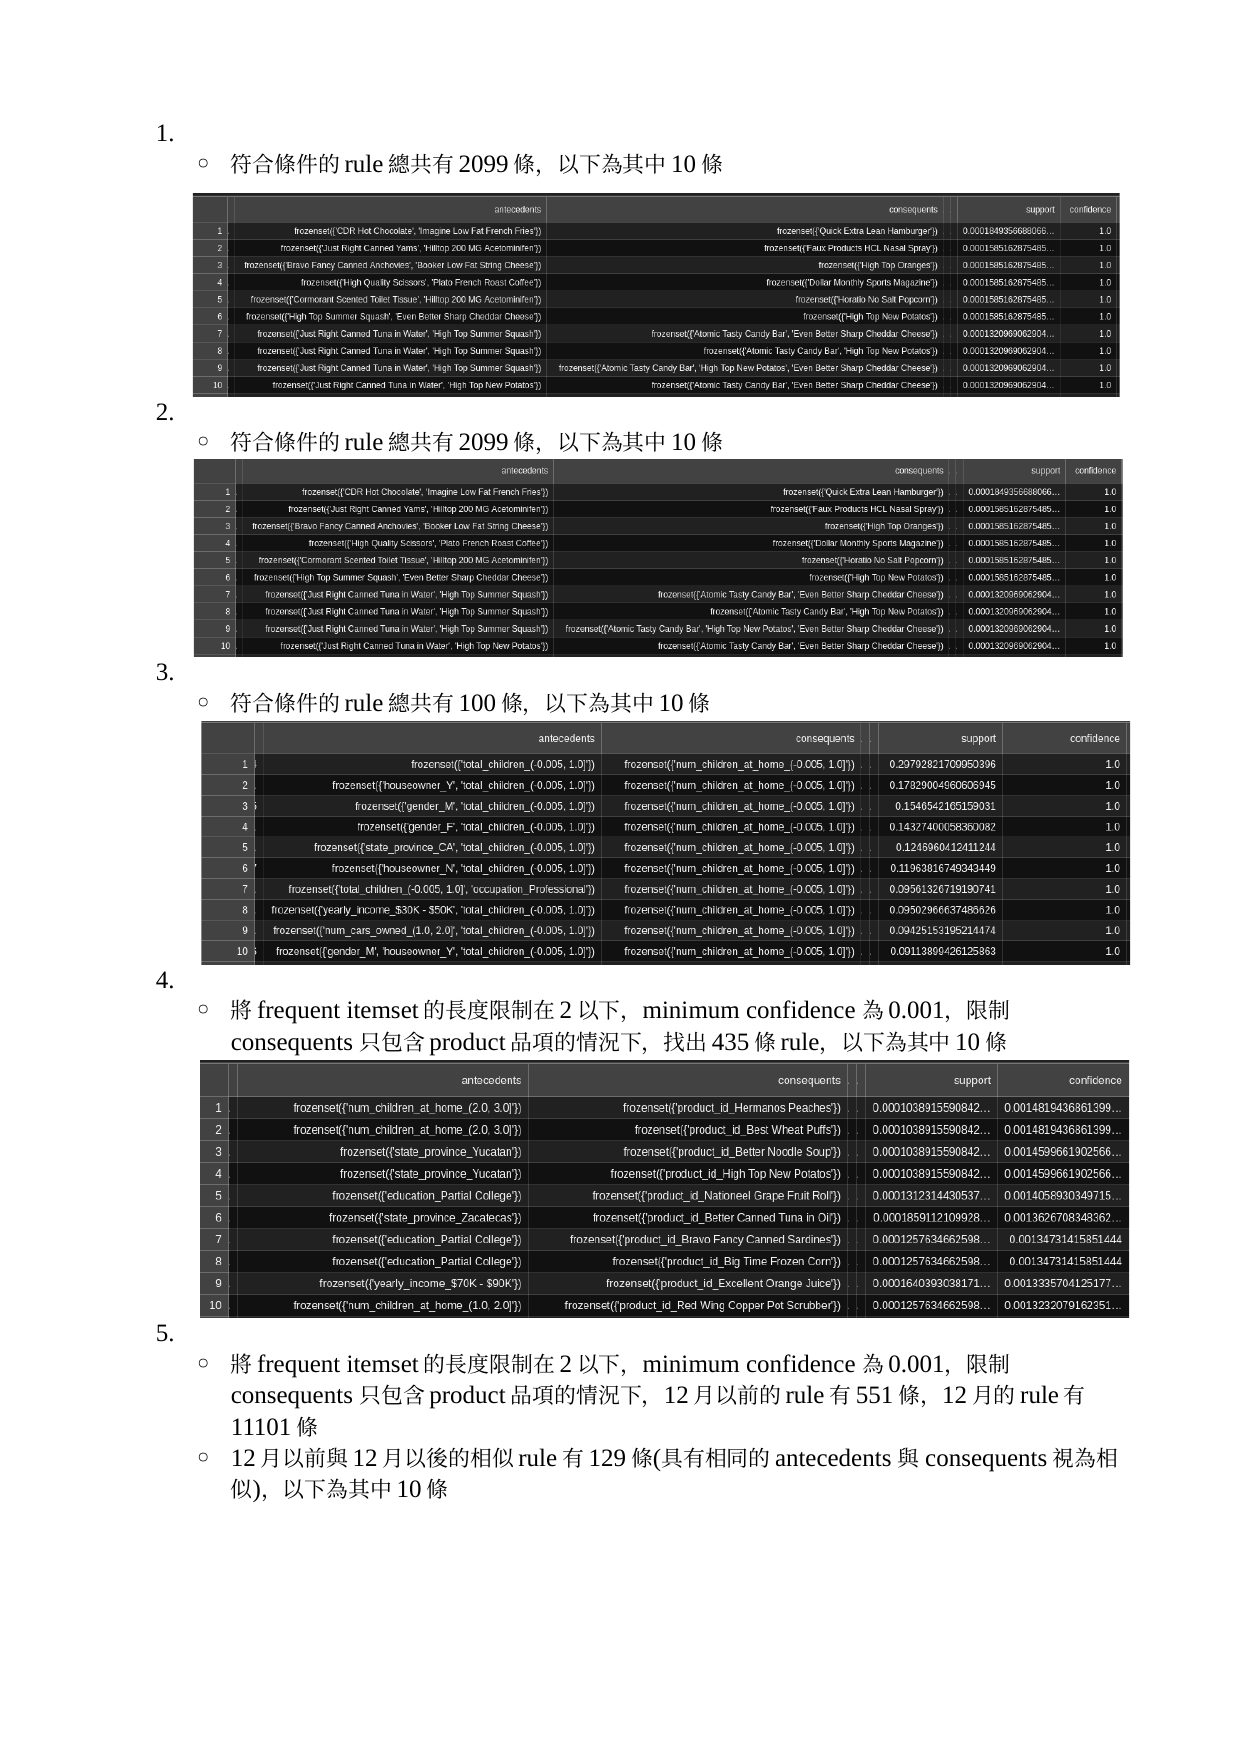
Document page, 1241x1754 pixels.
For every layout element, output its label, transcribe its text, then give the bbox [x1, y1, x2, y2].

picture [192, 193, 1120, 397]
picture [193, 459, 1123, 657]
list 12月以前與12月以後的相似rule有129條(具有相同的antecedents 與 consequents視為相似)，以下為其中10條 [193, 1441, 1122, 1504]
picture [201, 721, 1131, 965]
list 符合條件的rule總共有2099條，以下為其中10條 [193, 426, 1122, 457]
picture [200, 1060, 1130, 1318]
list 符合條件的rule總共有100條，以下為其中10條 [193, 686, 1122, 717]
list 將frequent itemset的長度限制在2以下，minimum confidence 為0.001，限制consequents 只包含product品項的情況下，找出435條rule，以下為其中10條 [193, 993, 1122, 1056]
list 將frequent itemset的長度限制在2以下，minimum confidence 為0.001，限制consequents 只包含product品項的情況下，12月以前的rule有551條，12月的rule有11101條 [193, 1347, 1122, 1441]
list 符合條件的rule總共有2099條，以下為其中10條 [193, 147, 1122, 178]
